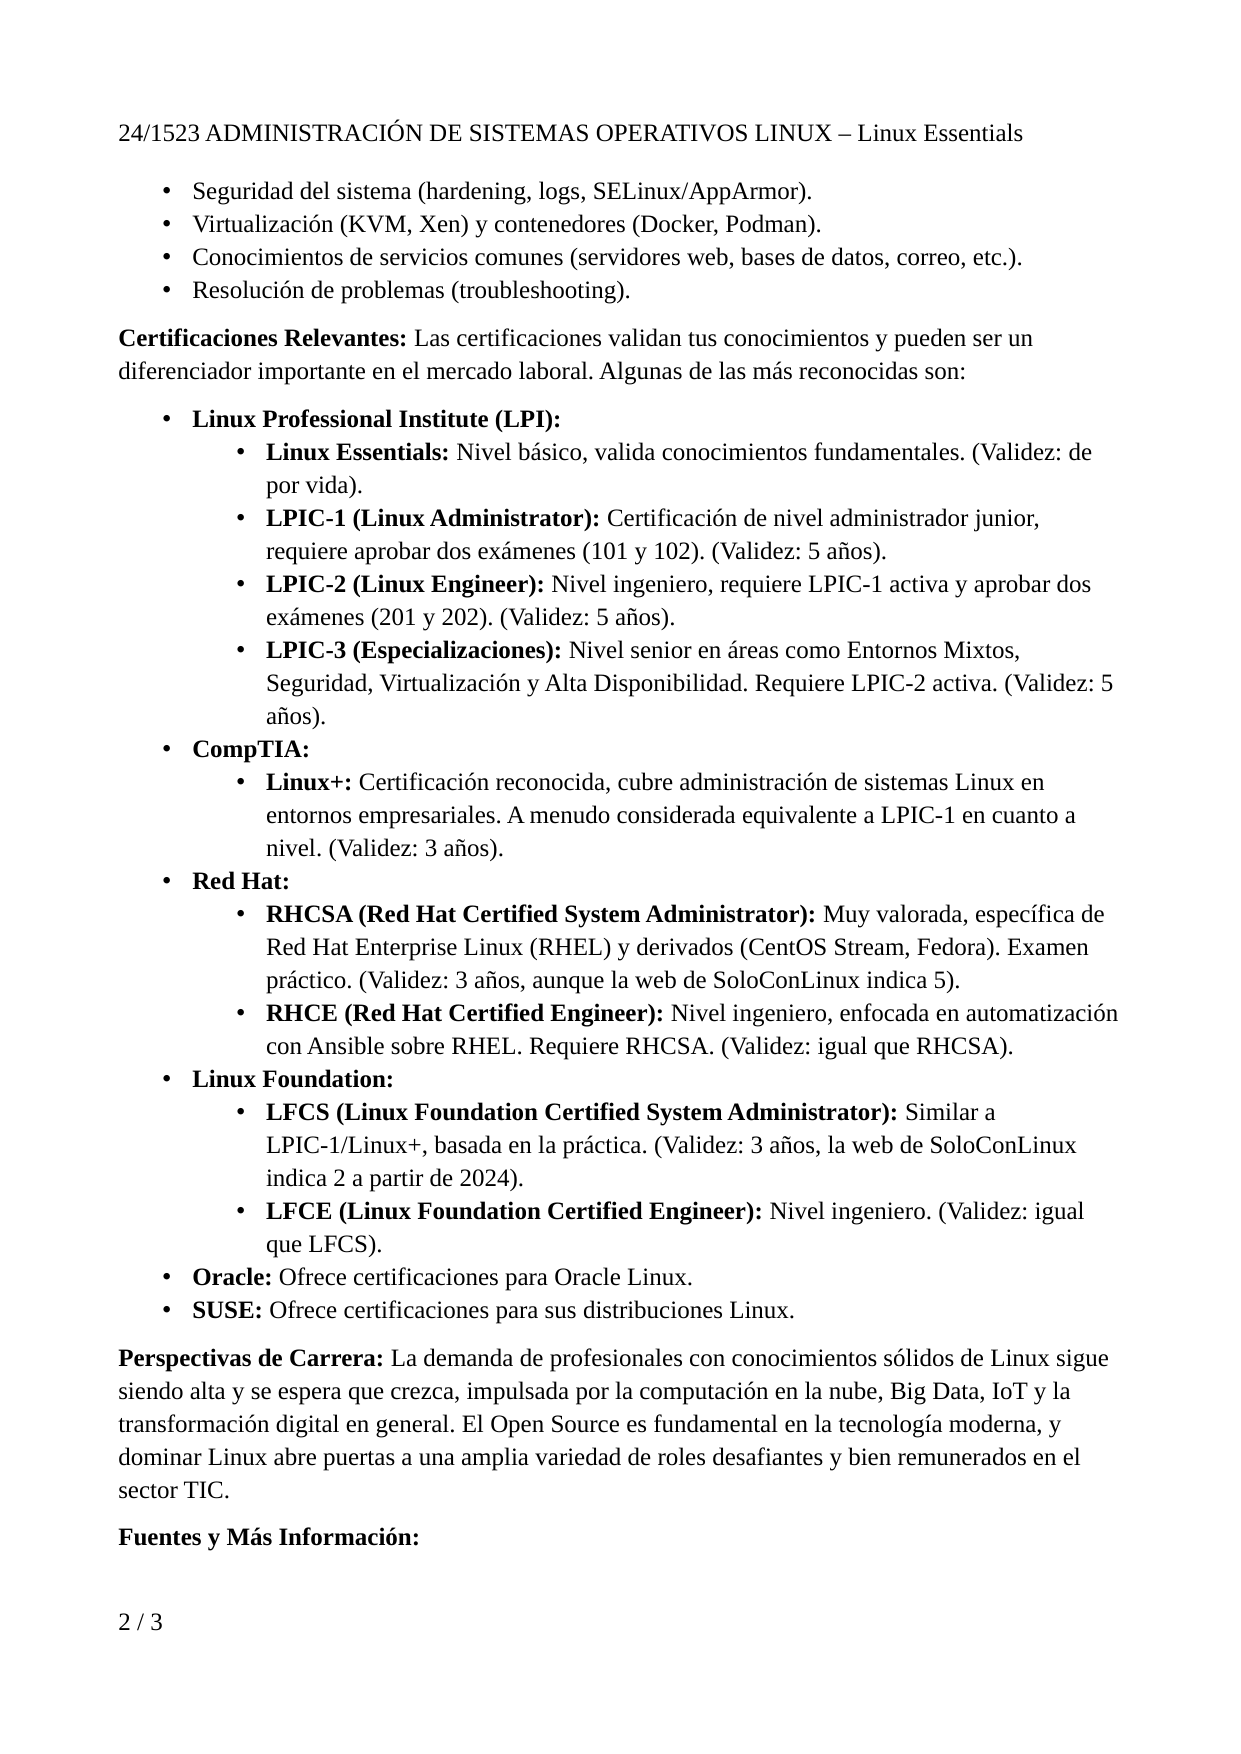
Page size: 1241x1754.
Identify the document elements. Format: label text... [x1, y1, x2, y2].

list CompTIA: [162, 734, 1122, 763]
list Conocimientos de servicios comunes (servidores web, bases de datos, correo, etc.). [162, 242, 1122, 271]
text Certificaciones Relevantes: Las certificaciones validan tus conocimientos y pueden ser un diferenciador importante en el mercado laboral. Algunas de las más reconocidas son: [118, 323, 1122, 385]
list LFCE (Linux Foundation Certified Engineer): Nivel ingeniero. (Validez: igual que LFCS). [236, 1196, 1122, 1258]
list Oracle: Ofrece certificaciones para Oracle Linux. [162, 1262, 1122, 1291]
list LPIC-2 (Linux Engineer): Nivel ingeniero, requiere LPIC-1 activa y aprobar dos exámenes (201 y 202). (Validez: 5 años). [236, 569, 1122, 631]
list RHCSA (Red Hat Certified System Administrator): Muy valorada, específica de Red Hat Enterprise Linux (RHEL) y derivados (CentOS Stream, Fedora). Examen práctico. (Validez: 3 años, aunque la web de SoloConLinux indica 5). [236, 899, 1122, 994]
text Perspectivas de Carrera: La demanda de profesionales con conocimientos sólidos de Linux sigue siendo alta y se espera que crezca, impulsada por la computación en la nube, Big Data, IoT y la transformación digital en general. El Open Source es fundamental en la tecnología moderna, y dominar Linux abre puertas a una amplia variedad de roles desafiantes y bien remunerados en el sector TIC. [118, 1343, 1122, 1504]
list Virtualización (KVM, Xen) y contenedores (Docker, Podman). [162, 209, 1122, 238]
list LFCS (Linux Foundation Certified System Administrator): Similar a LPIC-1/Linux+, basada en la práctica. (Validez: 3 años, la web de SoloConLinux indica 2 a partir de 2024). [236, 1097, 1122, 1192]
list LPIC-3 (Especializaciones): Nivel senior en áreas como Entornos Mixtos, Seguridad, Virtualización y Alta Disponibilidad. Requiere LPIC-2 activa. (Validez: 5 años). [236, 635, 1122, 729]
list Linux Essentials: Nivel básico, valida conocimientos fundamentales. (Validez: de por vida). [236, 437, 1122, 498]
list Seguridad del sistema (hardening, logs, SELinux/AppArmor). [162, 176, 1122, 205]
list SUSE: Ofrece certificaciones para sus distribuciones Linux. [162, 1295, 1122, 1324]
text Fuentes y Más Información: [118, 1522, 1122, 1551]
list LPIC-1 (Linux Administrator): Certificación de nivel administrador junior, requiere aprobar dos exámenes (101 y 102). (Validez: 5 años). [236, 503, 1122, 564]
list Resolución de problemas (troubleshooting). [162, 275, 1122, 304]
list Linux+: Certificación reconocida, cubre administración de sistemas Linux en entornos empresariales. A menudo considerada equivalente a LPIC-1 en cuanto a nivel. (Validez: 3 años). [236, 767, 1122, 862]
list Linux Foundation: [162, 1064, 1122, 1093]
list Red Hat: [162, 866, 1122, 895]
list RHCE (Red Hat Certified Engineer): Nivel ingeniero, enfocada en automatización con Ansible sobre RHEL. Requiere RHCSA. (Validez: igual que RHCSA). [236, 998, 1122, 1060]
list Linux Professional Institute (LPI): [162, 404, 1122, 432]
